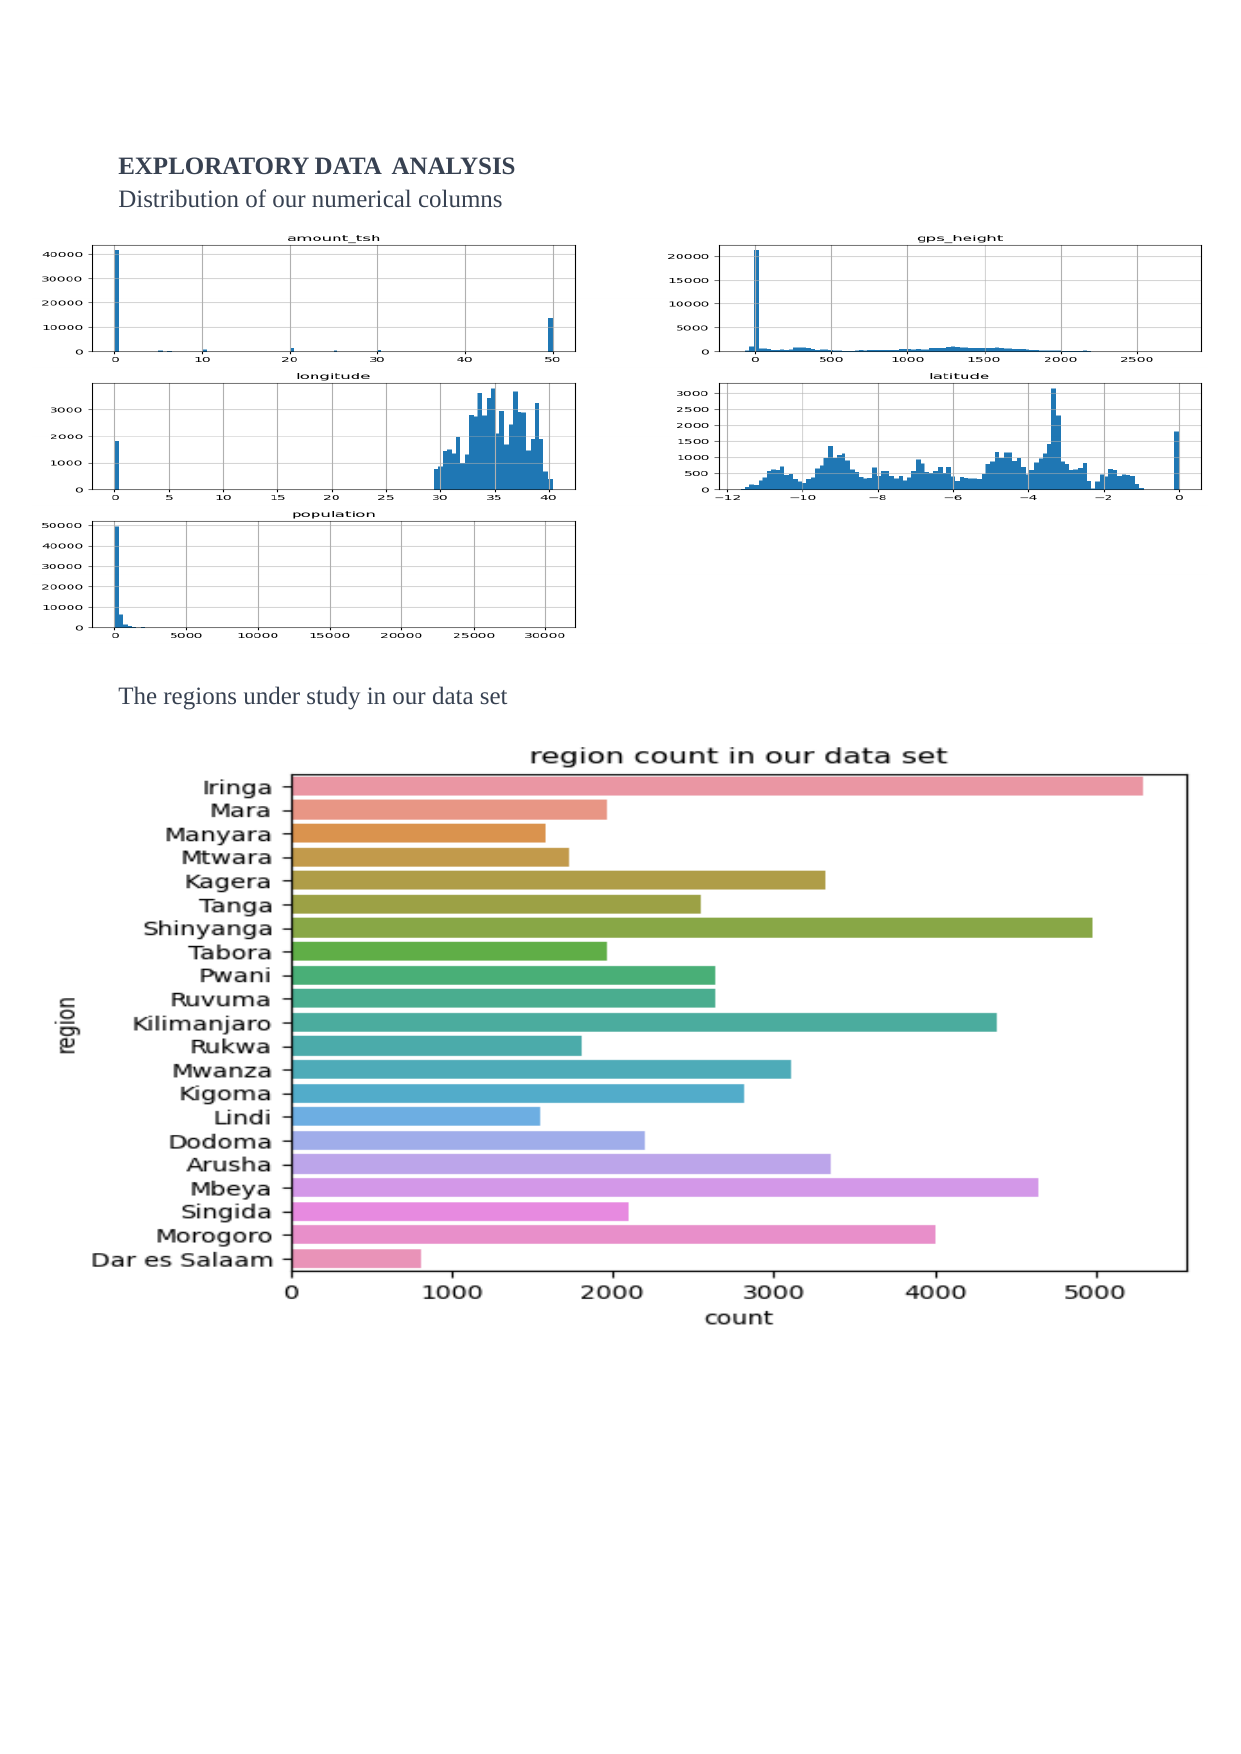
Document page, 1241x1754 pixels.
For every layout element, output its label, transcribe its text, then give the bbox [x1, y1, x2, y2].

text Distribution of our numerical columns [118, 184, 1122, 213]
picture [37, 734, 1203, 1342]
text EXPLORATORY DATA ANALYSIS [118, 151, 1122, 180]
picture [32, 230, 1209, 644]
text The regions under study in our data set [118, 681, 1122, 709]
